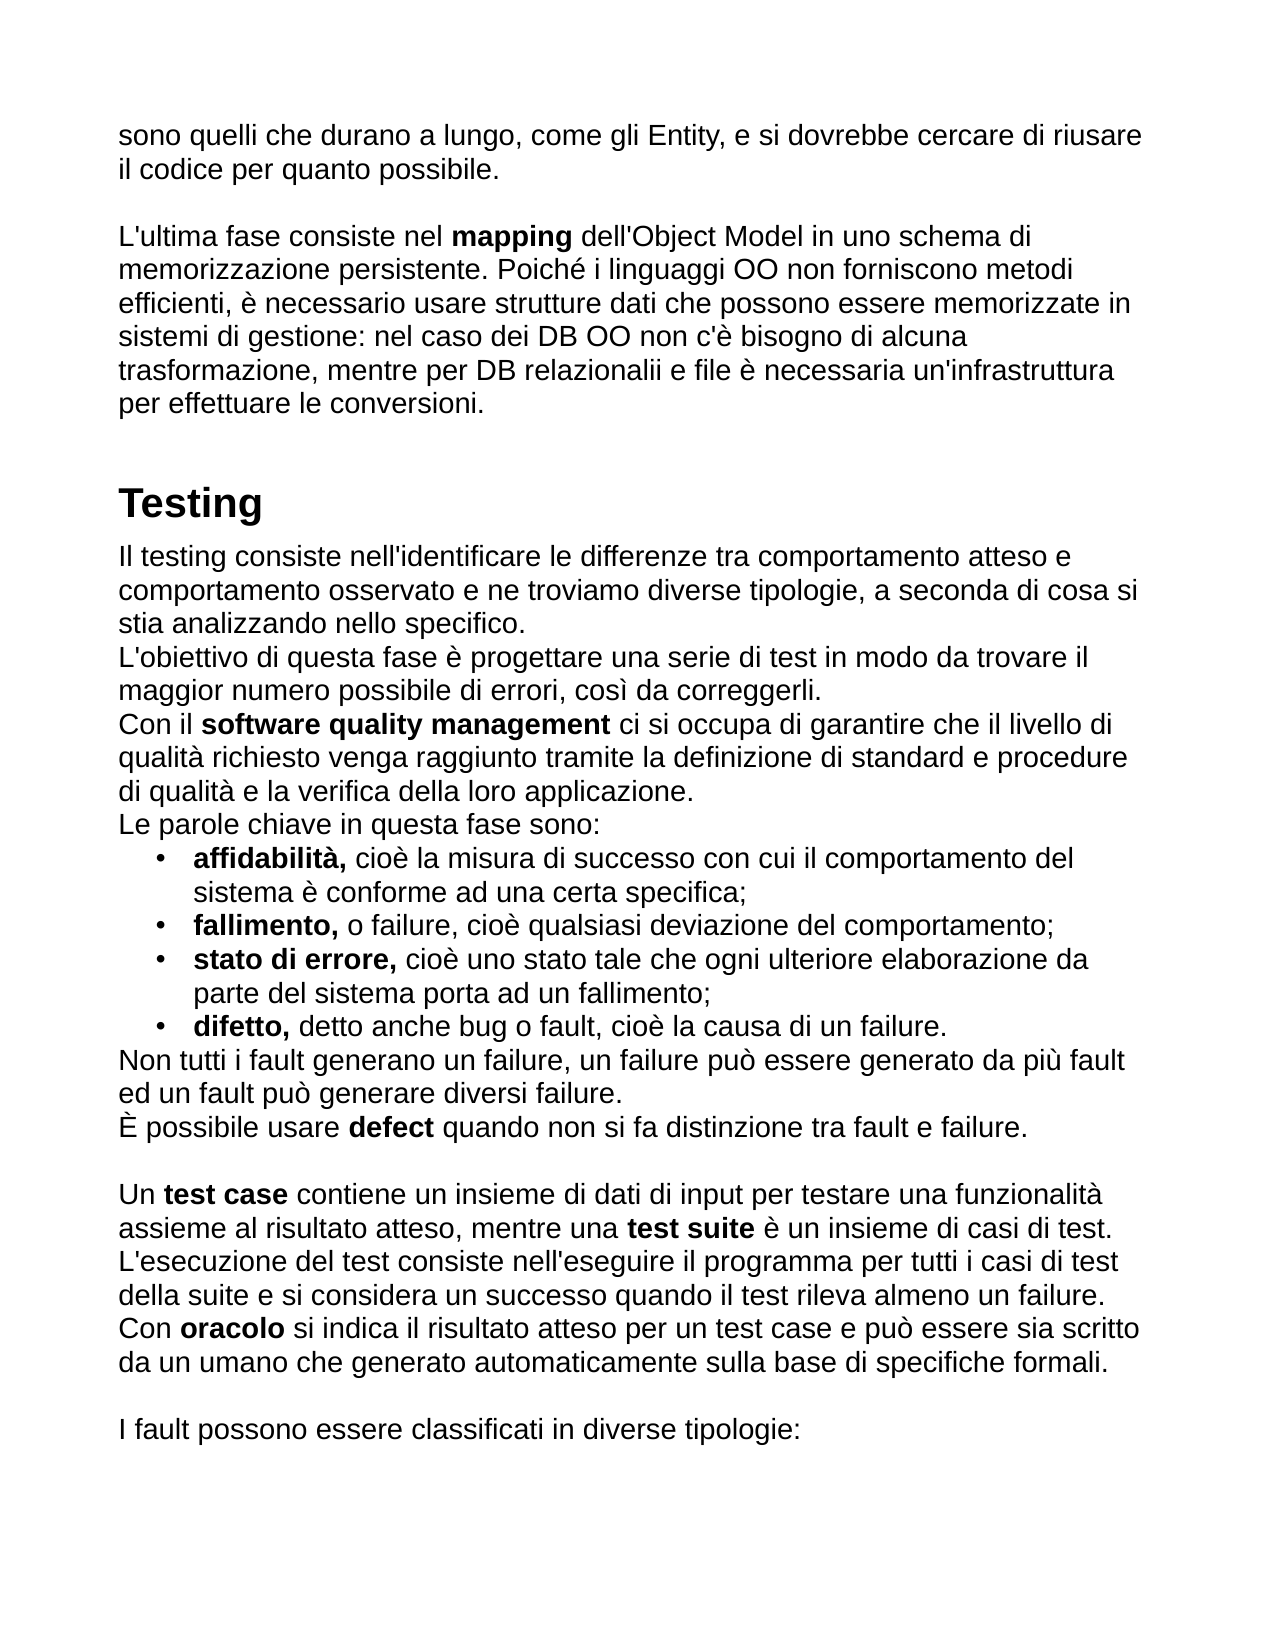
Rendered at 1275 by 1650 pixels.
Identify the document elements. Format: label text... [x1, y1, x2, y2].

list stato di errore, cioè uno stato tale che ogni ulteriore elaborazione da parte del sistema porta ad un fallimento; [156, 942, 1157, 1009]
list affidabilità, cioè la misura di successo con cui il comportamento del sistema è conforme ad una certa specifica; [156, 841, 1157, 908]
list difetto, detto anche bug o fault, cioè la causa di un failure. [156, 1009, 1157, 1043]
list fallimento, o failure, cioè qualsiasi deviazione del comportamento; [156, 908, 1157, 942]
text I fault possono essere classificati in diverse tipologie: [118, 1412, 1157, 1445]
text L'obiettivo di questa fase è progettare una serie di test in modo da trovare il maggior numero possibile di errori, così da correggerli. [118, 639, 1157, 707]
subtitle Testing [118, 478, 1157, 526]
text sono quelli che durano a lungo, come gli Entity, e si dovrebbe cercare di riusare il codice per quanto possibile. [118, 118, 1157, 185]
text È possibile usare defect quando non si fa distinzione tra fault e failure. [118, 1110, 1157, 1143]
text Un test case contiene un insieme di dati di input per testare una funzionalità assieme al risultato atteso, mentre una test suite è un insieme di casi di test. L'esecuzione del test consiste nell'eseguire il programma per tutti i casi di test della suite e si considera un successo quando il test rileva almeno un failure. [118, 1177, 1157, 1311]
text L'ultima fase consiste nel mapping dell'Object Model in uno schema di memorizzazione persistente. Poiché i linguaggi OO non forniscono metodi efficienti, è necessario usare strutture dati che possono essere memorizzate in sistemi di gestione: nel caso dei DB OO non c'è bisogno di alcuna trasformazione, mentre per DB relazionalii e file è necessaria un'infrastruttura per effettuare le conversioni. [118, 219, 1157, 420]
text Non tutti i fault generano un failure, un failure può essere generato da più fault ed un fault può generare diversi failure. [118, 1043, 1157, 1110]
text Le parole chiave in questa fase sono: [118, 807, 1157, 841]
text Con oracolo si indica il risultato atteso per un test case e può essere sia scritto da un umano che generato automaticamente sulla base di specifiche formali. [118, 1311, 1157, 1378]
text Con il software quality management ci si occupa di garantire che il livello di qualità richiesto venga raggiunto tramite la definizione di standard e procedure di qualità e la verifica della loro applicazione. [118, 707, 1157, 807]
text Il testing consiste nell'identificare le differenze tra comportamento atteso e comportamento osservato e ne troviamo diverse tipologie, a seconda di cosa si stia analizzando nello specifico. [118, 539, 1157, 639]
